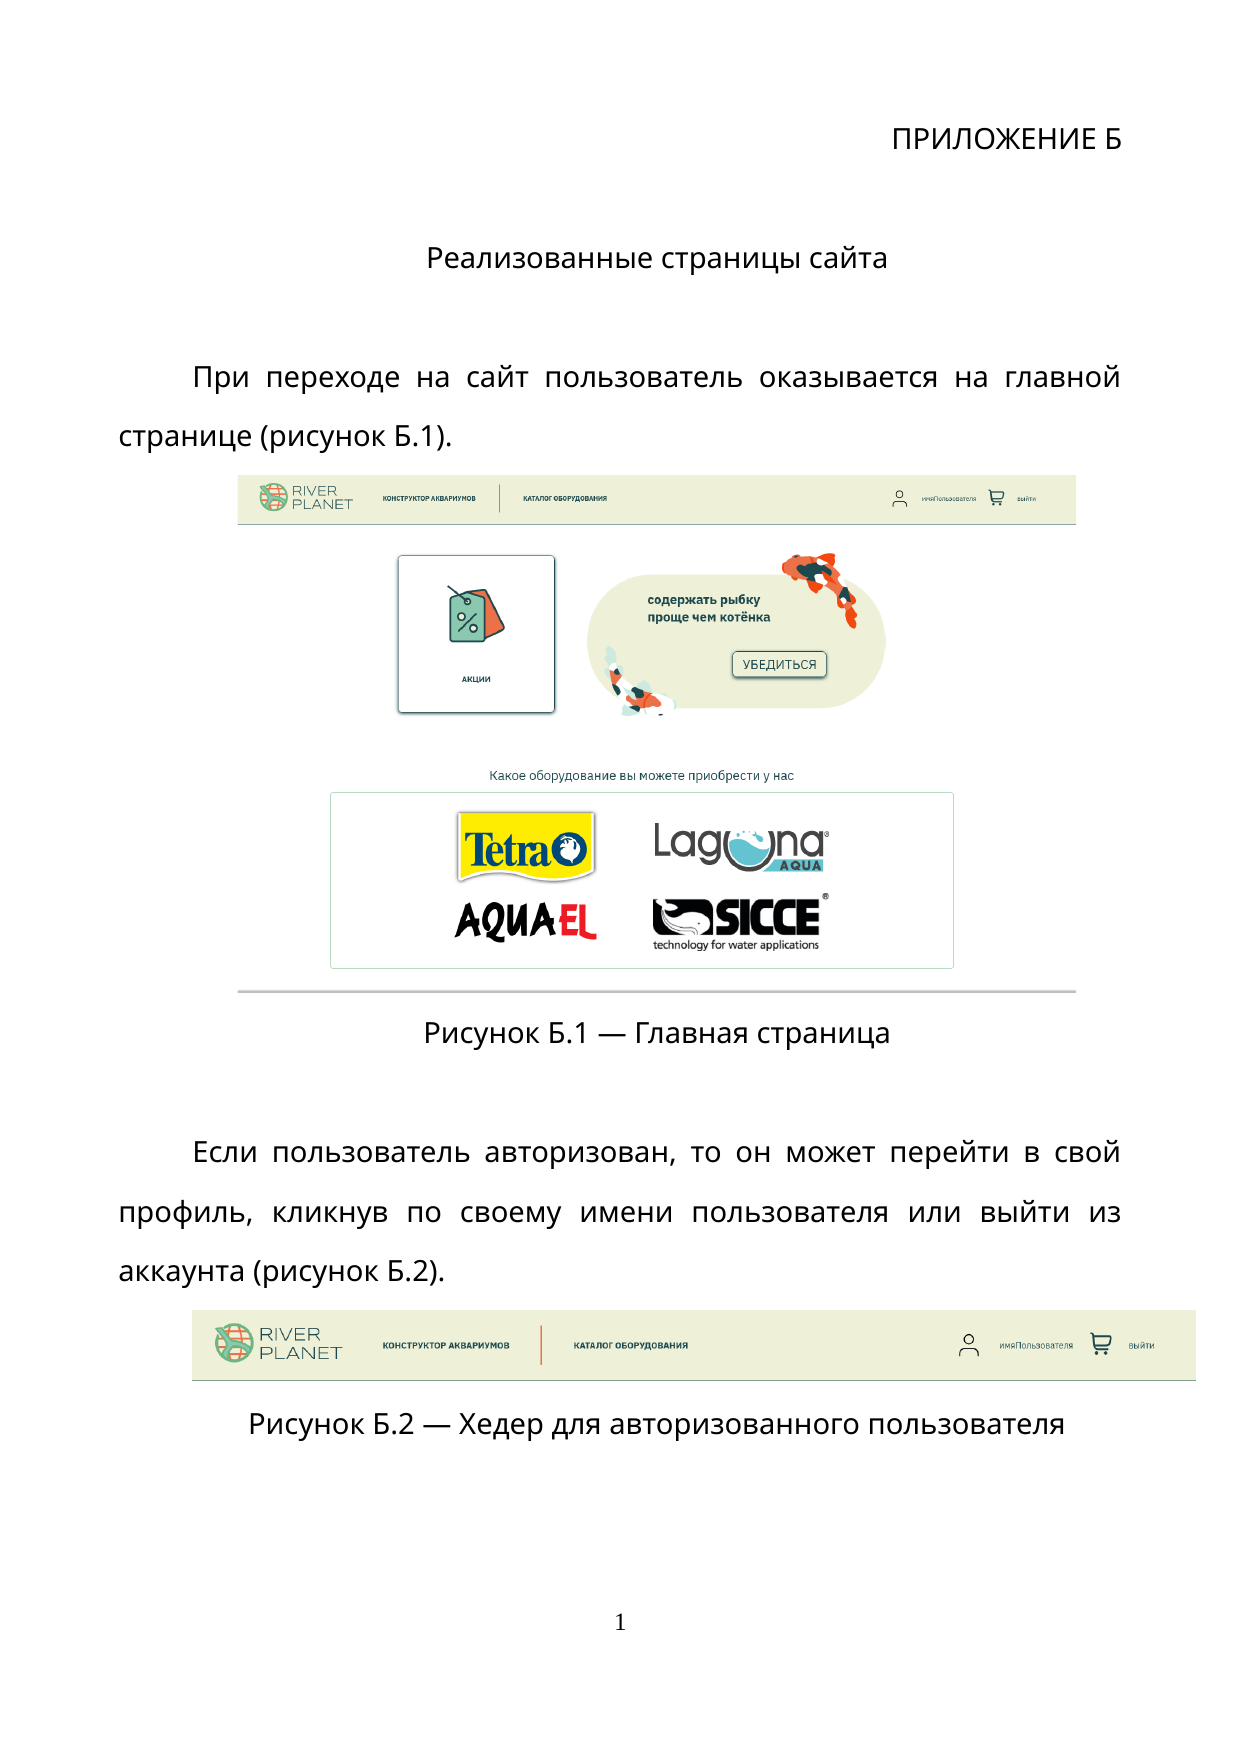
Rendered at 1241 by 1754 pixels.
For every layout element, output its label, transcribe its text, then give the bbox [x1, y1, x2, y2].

text ПРИЛОЖЕНИЕ Б [118, 118, 1122, 158]
text Рисунок Б.2 — Хедер для авторизованного пользователя [118, 1403, 1122, 1443]
text Реализованные страницы сайта [118, 237, 1122, 277]
text Если пользователь авторизован, то он может перейти в свой профиль, кликнув по своему имени пользователя или выйти из аккаунта (рисунок Б.2). [118, 1132, 1122, 1290]
text При переходе на сайт пользователь оказывается на главной странице (рисунок Б.1). [118, 356, 1122, 455]
picture [192, 1310, 1196, 1384]
picture [237, 475, 1077, 993]
text Рисунок Б.1 — Главная страница [118, 1013, 1122, 1052]
